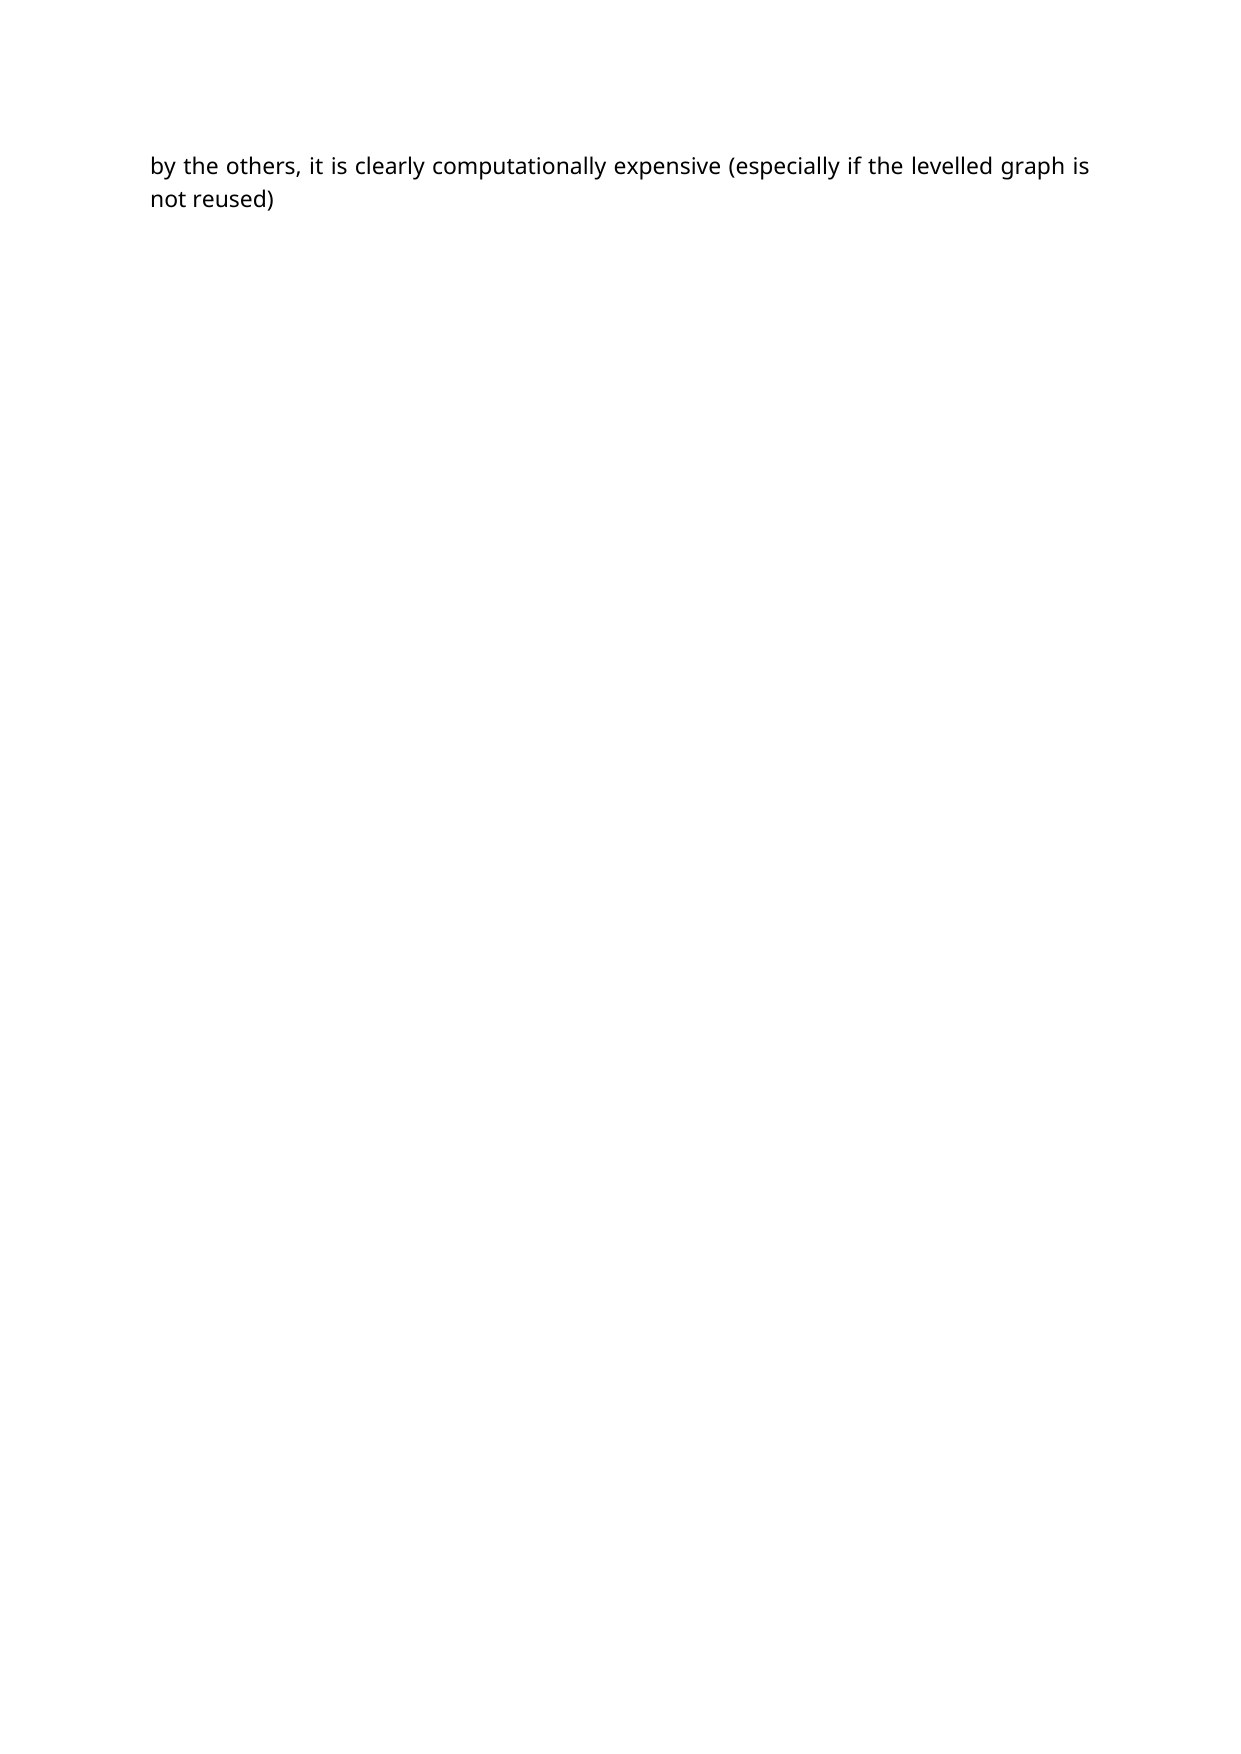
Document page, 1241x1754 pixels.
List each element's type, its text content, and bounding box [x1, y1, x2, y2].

text by the others, it is clearly computationally expensive (especially if the levelled graph is not reused) [150, 150, 1090, 214]
